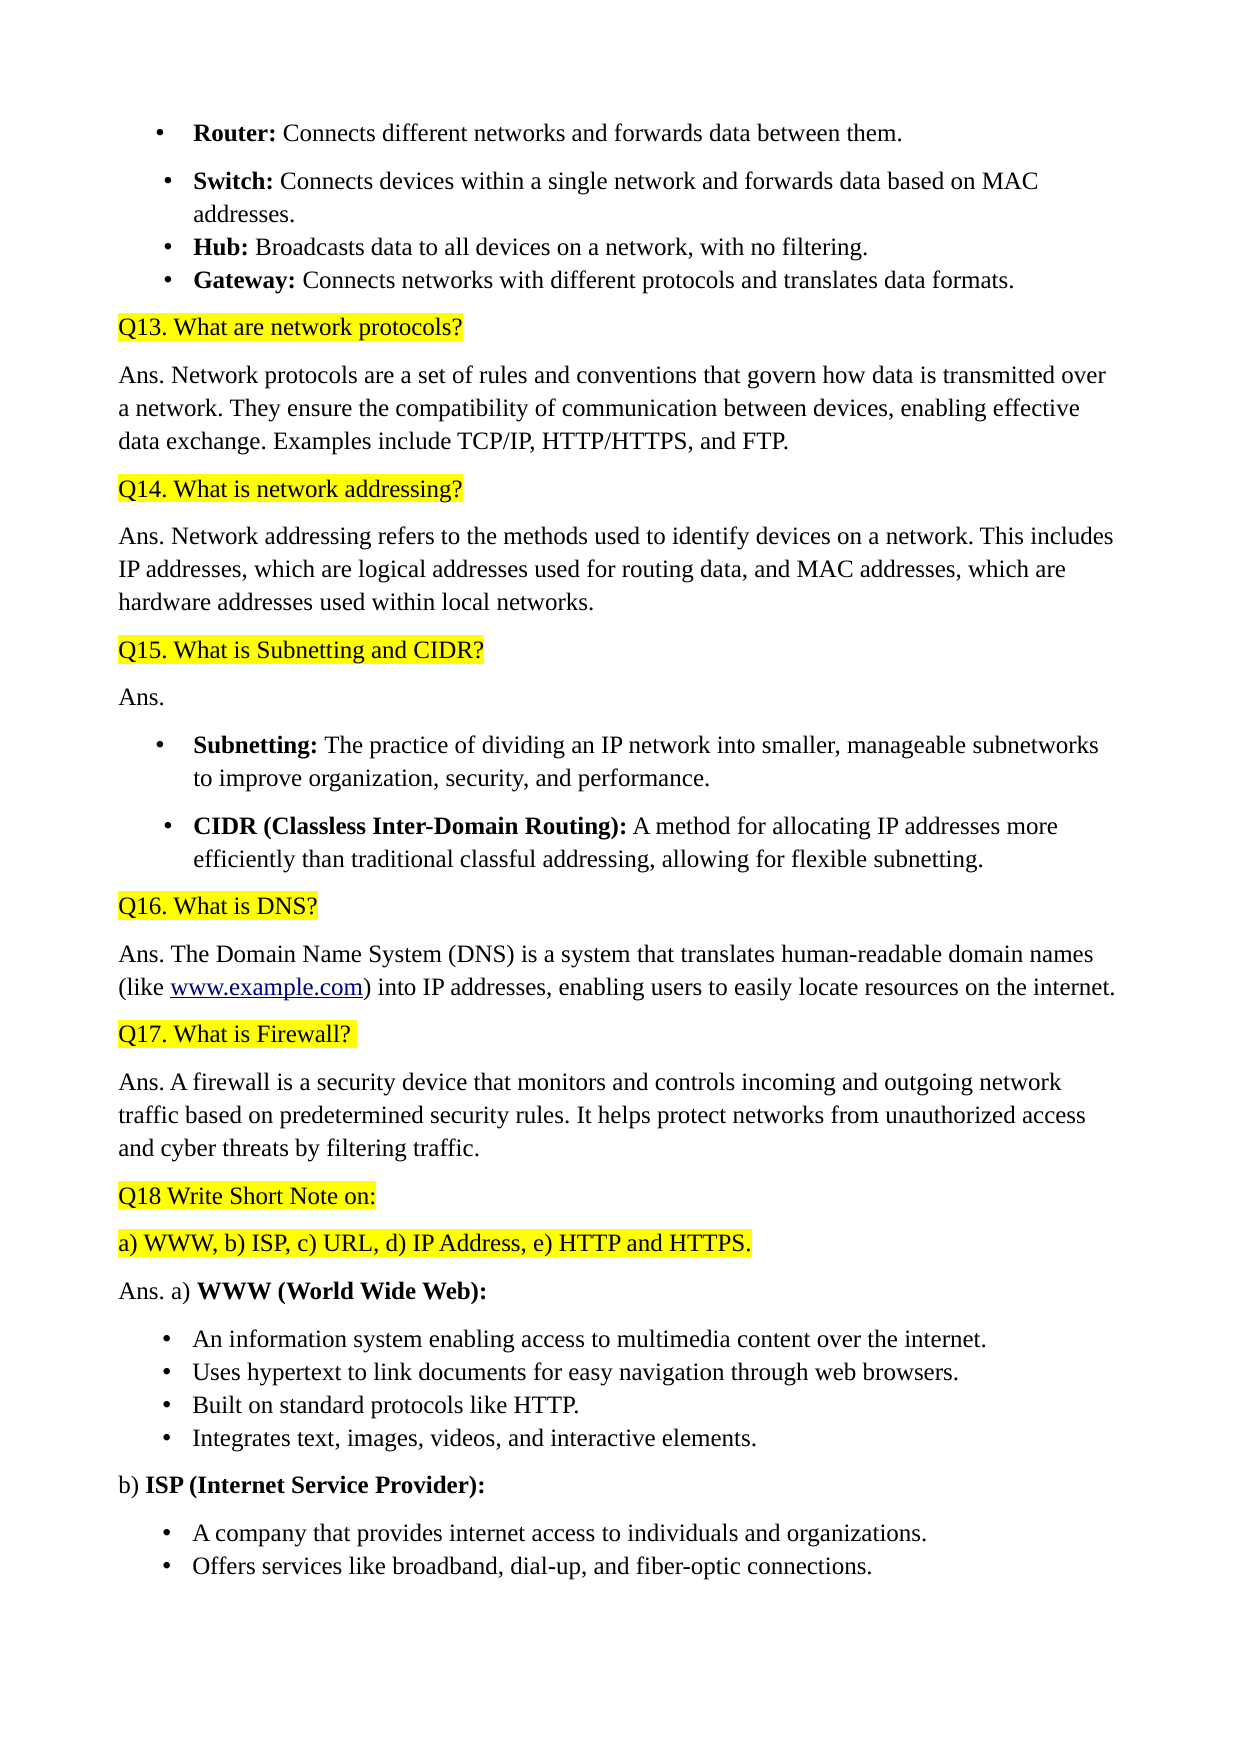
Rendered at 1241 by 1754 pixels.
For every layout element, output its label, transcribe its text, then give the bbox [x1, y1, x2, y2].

list An information system enabling access to multimedia content over the internet. [162, 1324, 1122, 1352]
text Q16. What is DNS? [118, 891, 1122, 920]
text Q18 Write Short Note on: [118, 1181, 1122, 1209]
list Router: Connects different networks and forwards data between them. [156, 118, 1122, 147]
text Q17. What is Firewall? [118, 1019, 1122, 1048]
list Uses hypertext to link documents for easy navigation through web browsers. [162, 1357, 1122, 1385]
list Gateway: Connects networks with different protocols and translates data formats. [164, 265, 1122, 293]
text Q14. What is network addressing? [118, 474, 1122, 502]
list CIDR (Classless Inter-Domain Routing): A method for allocating IP addresses more efficiently than traditional classful addressing, allowing for flexible subnetting. [164, 811, 1122, 872]
list Offers services like broadband, dial-up, and fiber-optic connections. [162, 1551, 1122, 1580]
list Subnetting: The practice of dividing an IP network into smaller, manageable subnetworks to improve organization, security, and performance. [156, 730, 1122, 792]
text Ans. Network protocols are a set of rules and conventions that govern how data is transmitted over a network. They ensure the compatibility of communication between devices, enabling effective data exchange. Examples include TCP/IP, HTTP/HTTPS, and FTP. [118, 360, 1122, 455]
text Ans. a) WWW (World Wide Web): [118, 1276, 1122, 1305]
list Switch: Connects devices within a single network and forwards data based on MAC addresses. [164, 166, 1122, 227]
text Q13. What are network protocols? [118, 312, 1122, 341]
text Ans. The Domain Name System (DNS) is a system that translates human-readable domain names (like www.example.com) into IP addresses, enabling users to easily locate resources on the internet. [118, 939, 1122, 1001]
list Integrates text, images, videos, and interactive elements. [162, 1423, 1122, 1451]
text b) ISP (Internet Service Provider): [118, 1470, 1122, 1499]
text a) WWW, b) ISP, c) URL, d) IP Address, e) HTTP and HTTPS. [118, 1228, 1122, 1257]
text Ans. Network addressing refers to the methods used to identify devices on a network. This includes IP addresses, which are logical addresses used for routing data, and MAC addresses, which are hardware addresses used within local networks. [118, 521, 1122, 616]
text Ans. A firewall is a security device that monitors and controls incoming and outgoing network traffic based on predetermined security rules. It helps protect networks from unauthorized access and cyber threats by filtering traffic. [118, 1067, 1122, 1162]
list A company that provides internet access to individuals and organizations. [162, 1518, 1122, 1547]
text Ans. [118, 682, 1122, 711]
text Q15. What is Subnetting and CIDR? [118, 635, 1122, 664]
list Hub: Broadcasts data to all devices on a network, with no filtering. [164, 232, 1122, 261]
list Built on standard protocols like HTTP. [162, 1390, 1122, 1418]
